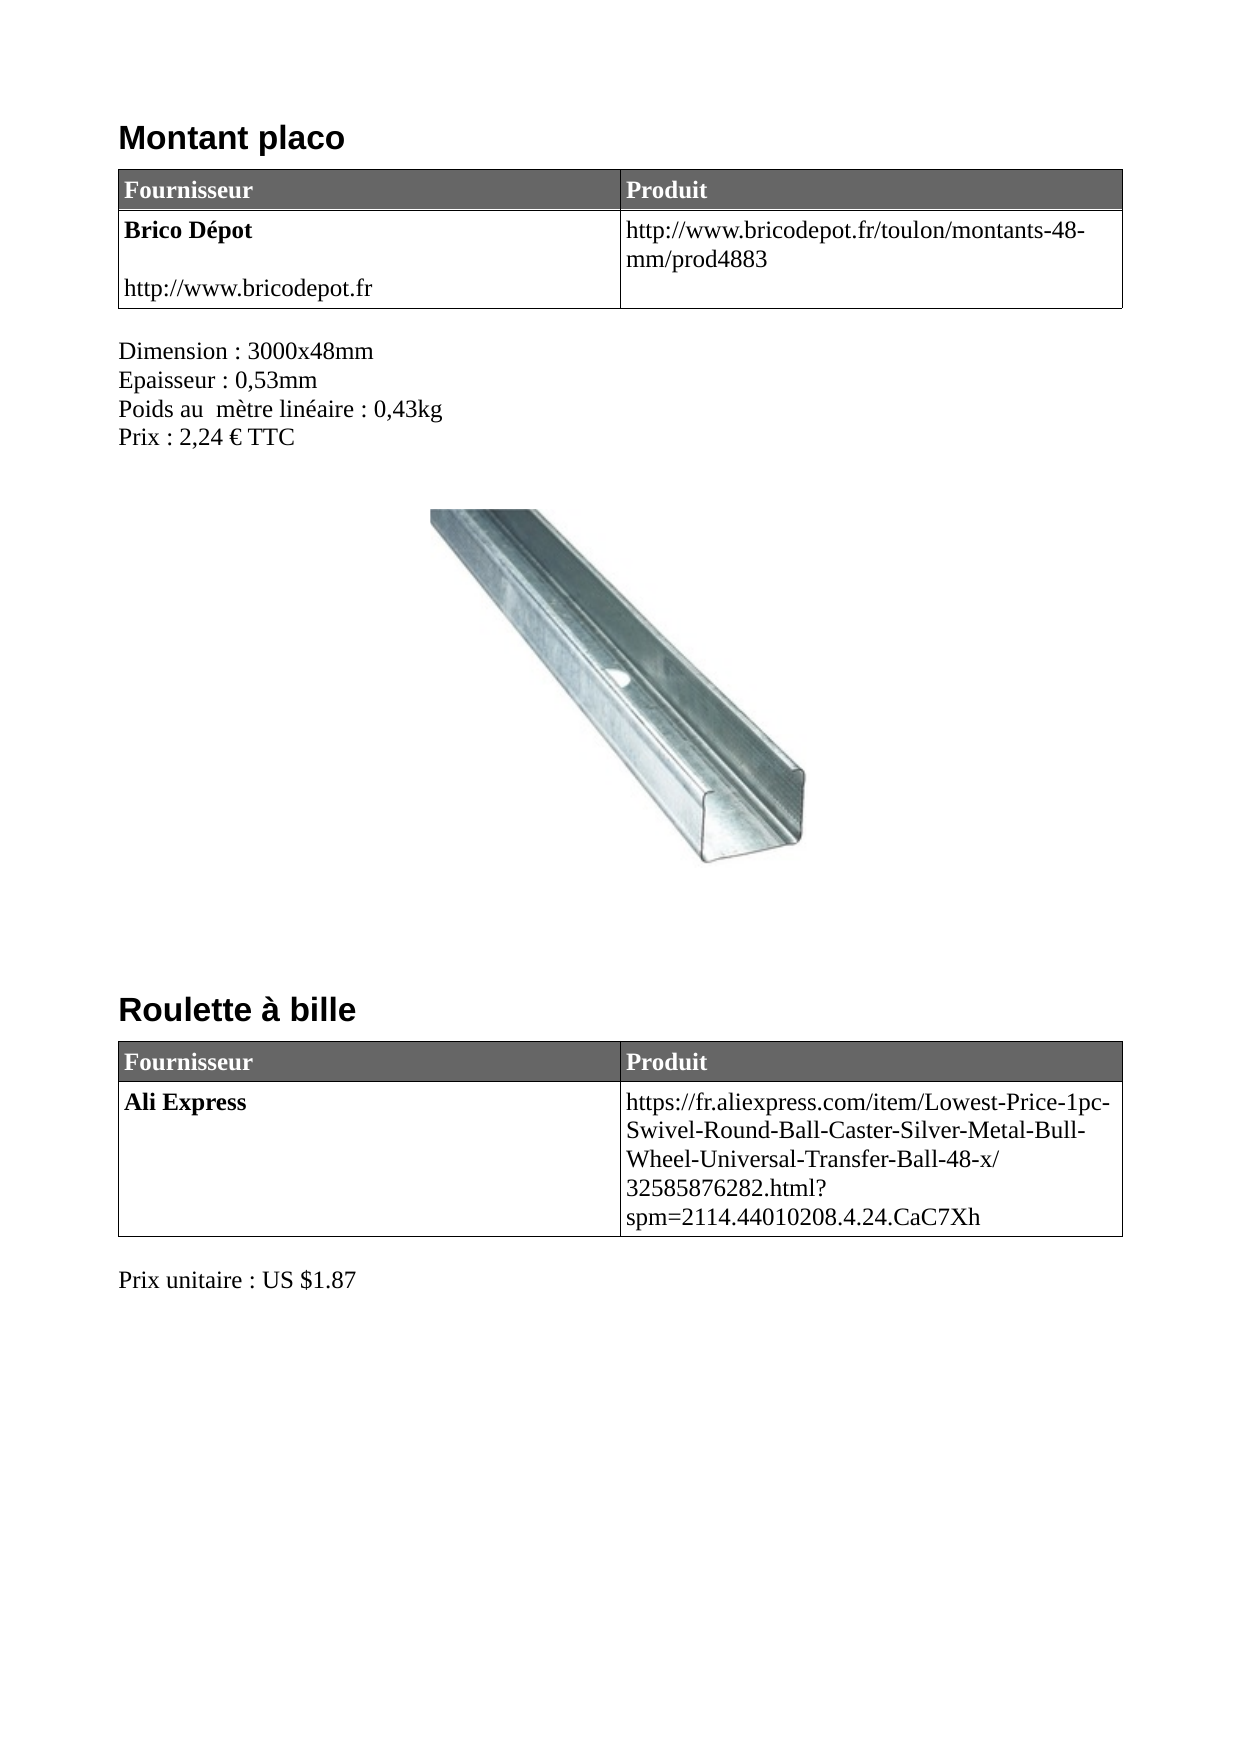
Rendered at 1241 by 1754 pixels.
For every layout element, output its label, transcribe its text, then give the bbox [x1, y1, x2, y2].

table_cell Ali Express [119, 1082, 620, 1236]
text Prix : 2,24 € TTC [118, 422, 1122, 451]
table_header Produit [621, 170, 1122, 209]
table_header Fournisseur [119, 170, 620, 209]
table_cell Brico Dépot http://www.bricodepot.fr [119, 211, 620, 307]
table_cell http://www.bricodepot.fr/toulon/montants-48-mm/prod4883 [621, 211, 1122, 307]
subtitle Montant placo [118, 118, 1122, 157]
text Prix unitaire : US $1.87 [118, 1265, 1122, 1294]
text Poids au mètre linéaire : 0,43kg [118, 394, 1122, 422]
text Epaisseur : 0,53mm [118, 365, 1122, 394]
table_header Fournisseur [119, 1042, 620, 1081]
table_cell https://fr.aliexpress.com/item/Lowest-Price-1pc-Swivel-Round-Ball-Caster-Silver-Metal-Bull-Wheel-Universal-Transfer-Ball-48-x/32585876282.html?spm=2114.44010208.4.24.CaC7Xh [621, 1082, 1122, 1236]
subtitle Roulette à bille [118, 989, 1122, 1028]
table_header Produit [621, 1042, 1122, 1081]
picture [430, 509, 810, 868]
text Dimension : 3000x48mm [118, 336, 1122, 365]
